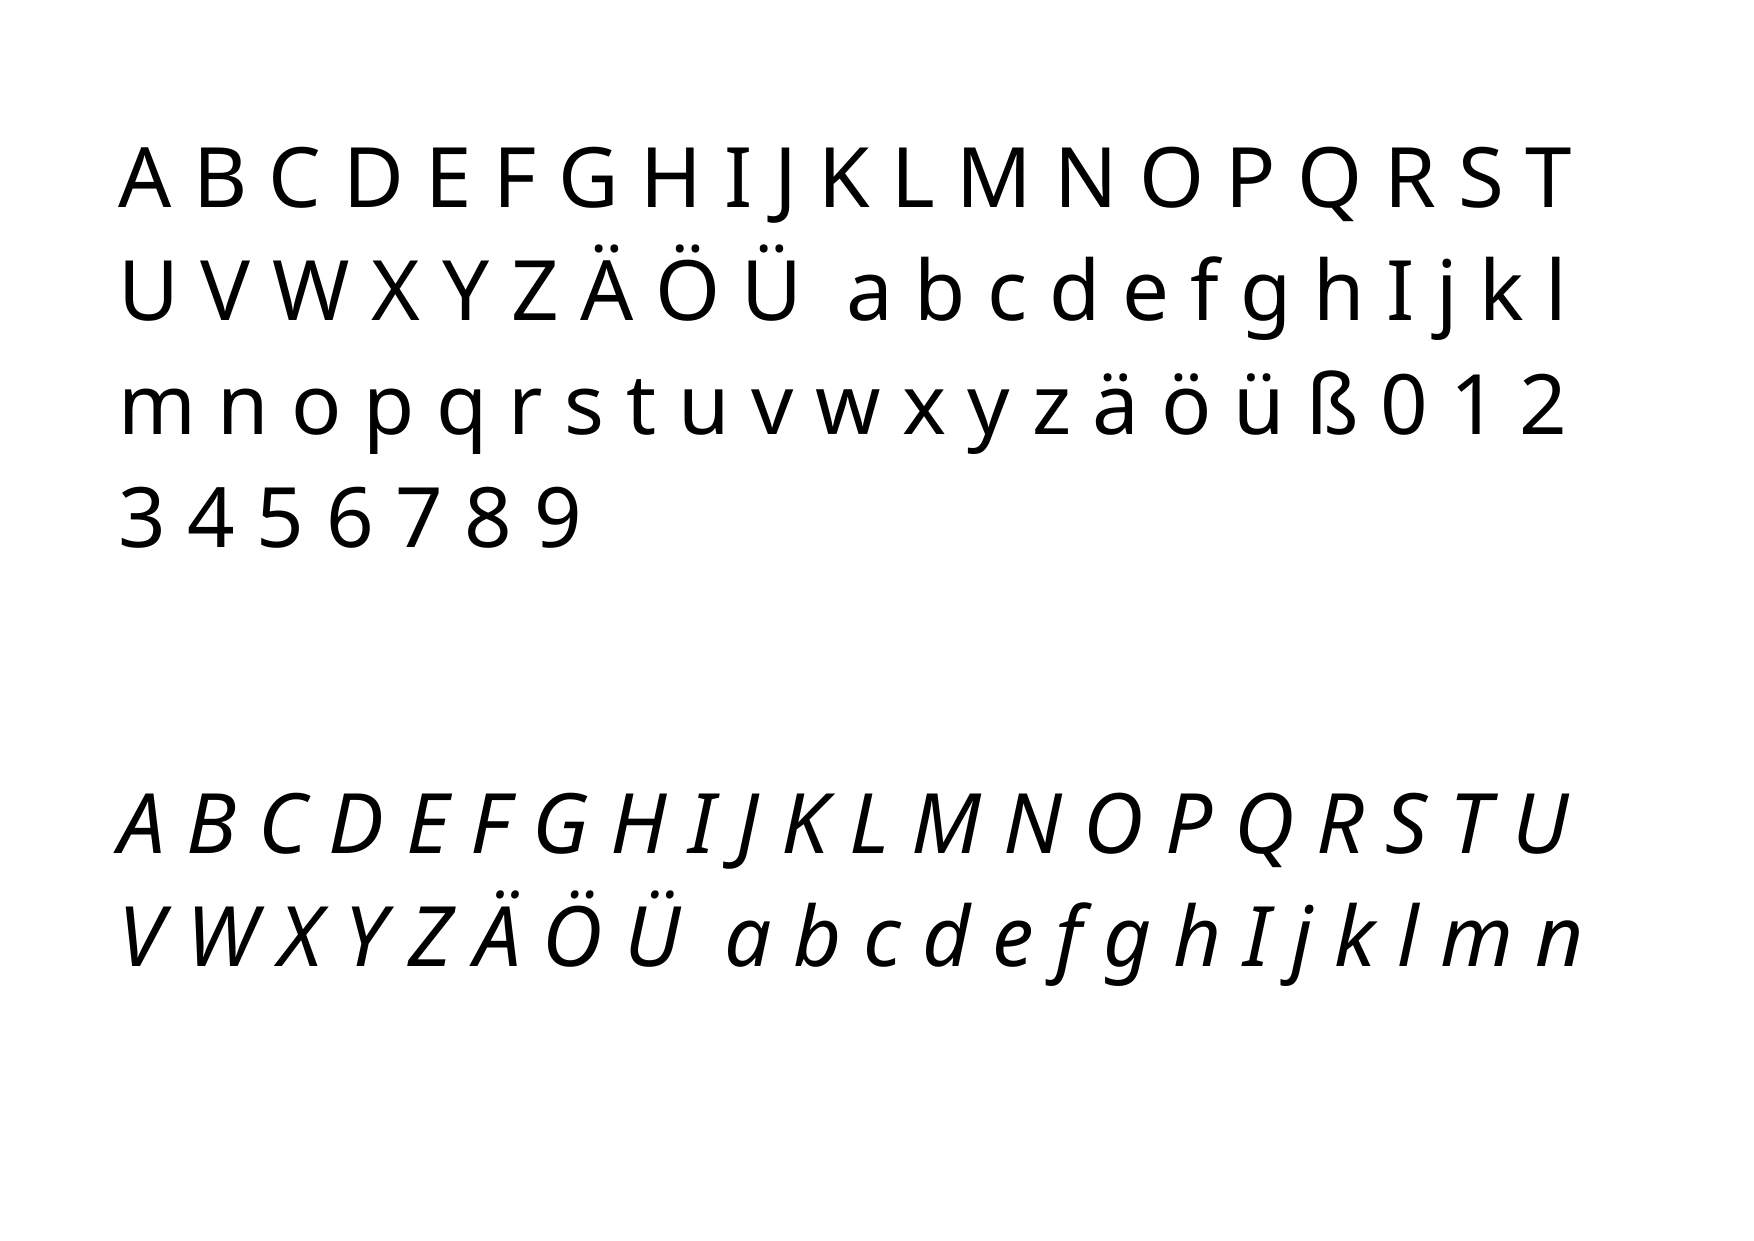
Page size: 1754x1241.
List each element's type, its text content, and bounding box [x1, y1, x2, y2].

text A B C D E F G H I J K L M N O P Q R S T U V W X Y Z Ä Ö Ü a b c d e f g h I j k l m n [118, 764, 1635, 991]
text A B C D E F G H I J K L M N O P Q R S T U V W X Y Z Ä Ö Ü a b c d e f g h I j k l m n o p q r s t u v w x y z ä ö ü ß 0 1 2 3 4 5 6 7 8 9 [118, 118, 1635, 572]
